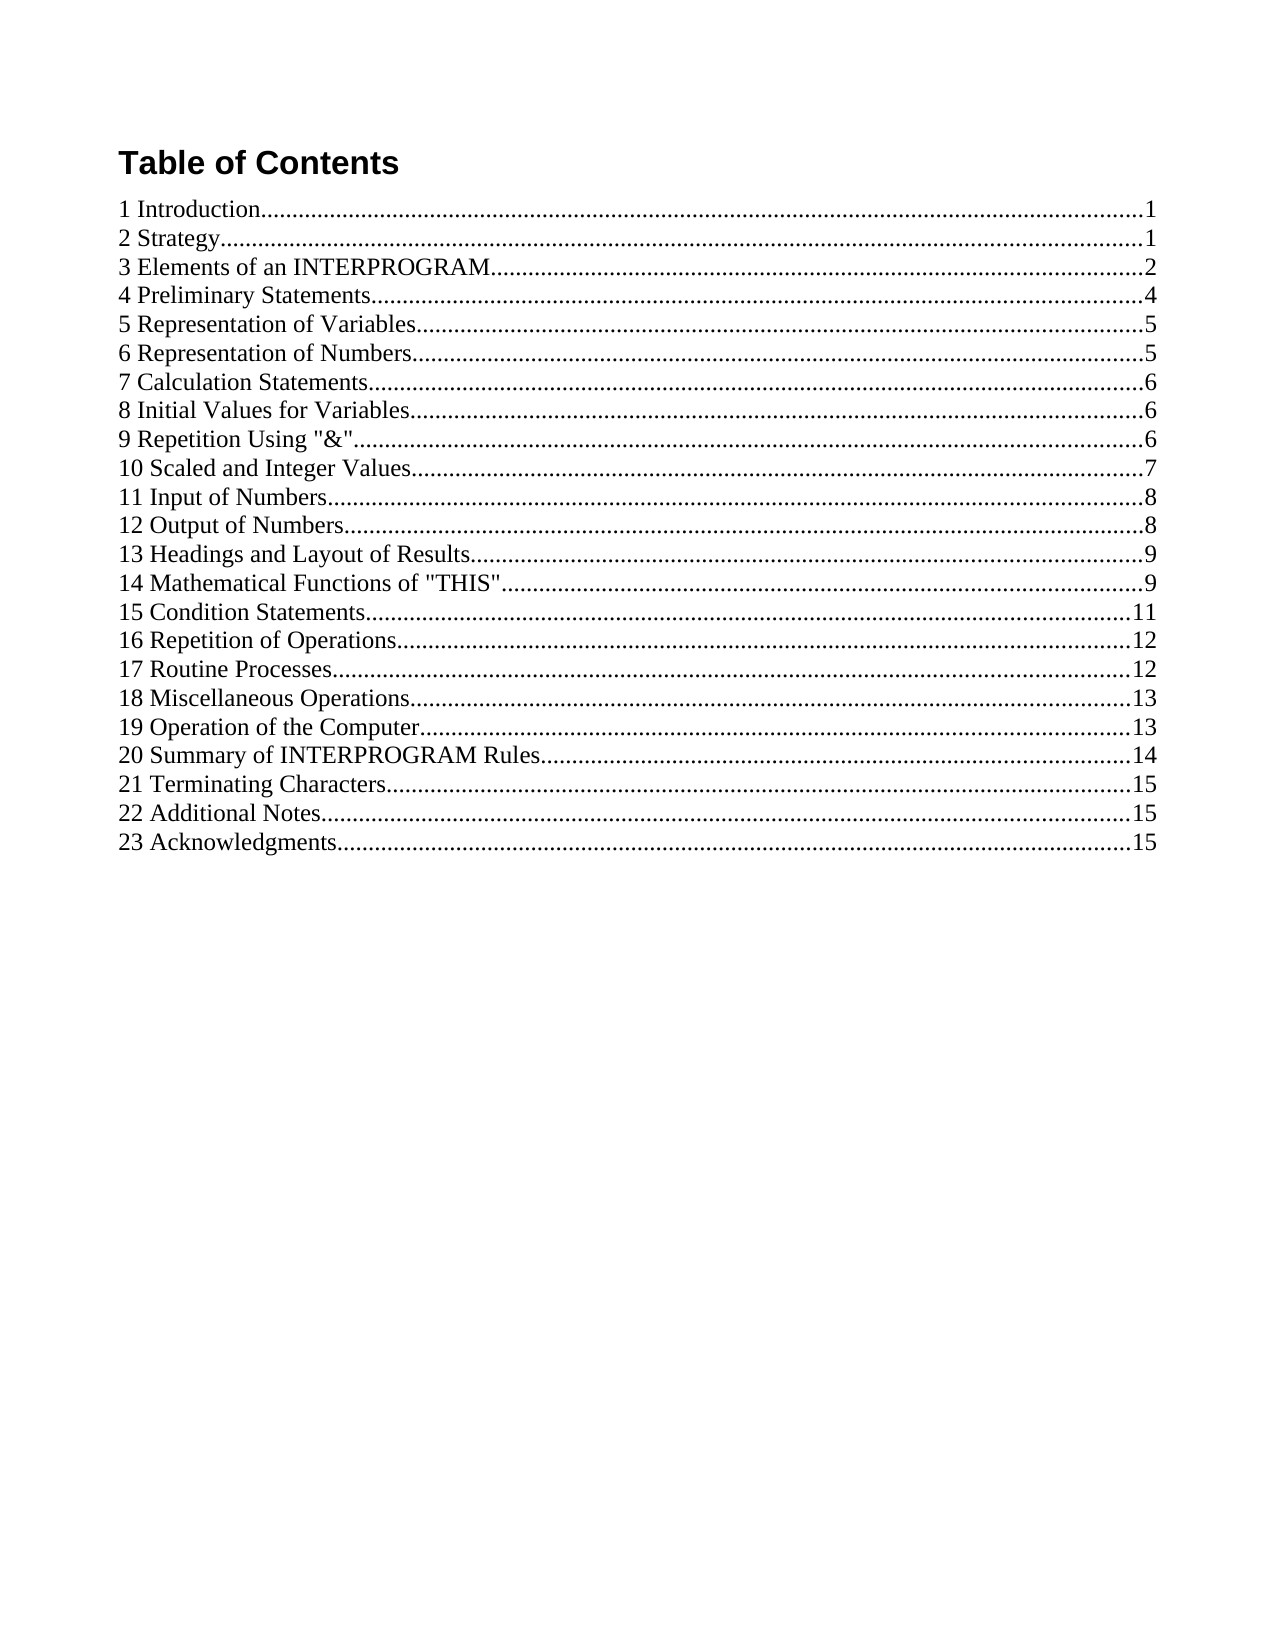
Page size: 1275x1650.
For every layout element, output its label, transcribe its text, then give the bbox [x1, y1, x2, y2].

text 15 Condition Statements 11 [118, 597, 1157, 625]
text 10 Scaled and Integer Values 7 [118, 453, 1157, 482]
text 16 Repetition of Operations 12 [118, 625, 1157, 654]
text 4 Preliminary Statements 4 [118, 280, 1157, 309]
text 20 Summary of INTERPROGRAM Rules 14 [118, 740, 1157, 769]
text 7 Calculation Statements 6 [118, 367, 1157, 395]
text 13 Headings and Layout of Results 9 [118, 539, 1157, 568]
text 17 Routine Processes 12 [118, 654, 1157, 683]
subtitle Table of Contents [118, 143, 1157, 182]
text 9 Repetition Using "&" 6 [118, 424, 1157, 453]
text 21 Terminating Characters 15 [118, 769, 1157, 798]
text 22 Additional Notes 15 [118, 798, 1157, 827]
text 11 Input of Numbers 8 [118, 482, 1157, 510]
text 1 Introduction 1 [118, 194, 1157, 223]
text 19 Operation of the Computer 13 [118, 712, 1157, 740]
text 12 Output of Numbers 8 [118, 510, 1157, 539]
text 23 Acknowledgments 15 [118, 827, 1157, 855]
text 18 Miscellaneous Operations 13 [118, 683, 1157, 712]
text 6 Representation of Numbers 5 [118, 338, 1157, 367]
text 8 Initial Values for Variables 6 [118, 395, 1157, 424]
text 14 Mathematical Functions of "THIS" 9 [118, 568, 1157, 597]
text 2 Strategy 1 [118, 223, 1157, 252]
text 3 Elements of an INTERPROGRAM 2 [118, 252, 1157, 280]
text 5 Representation of Variables 5 [118, 309, 1157, 338]
